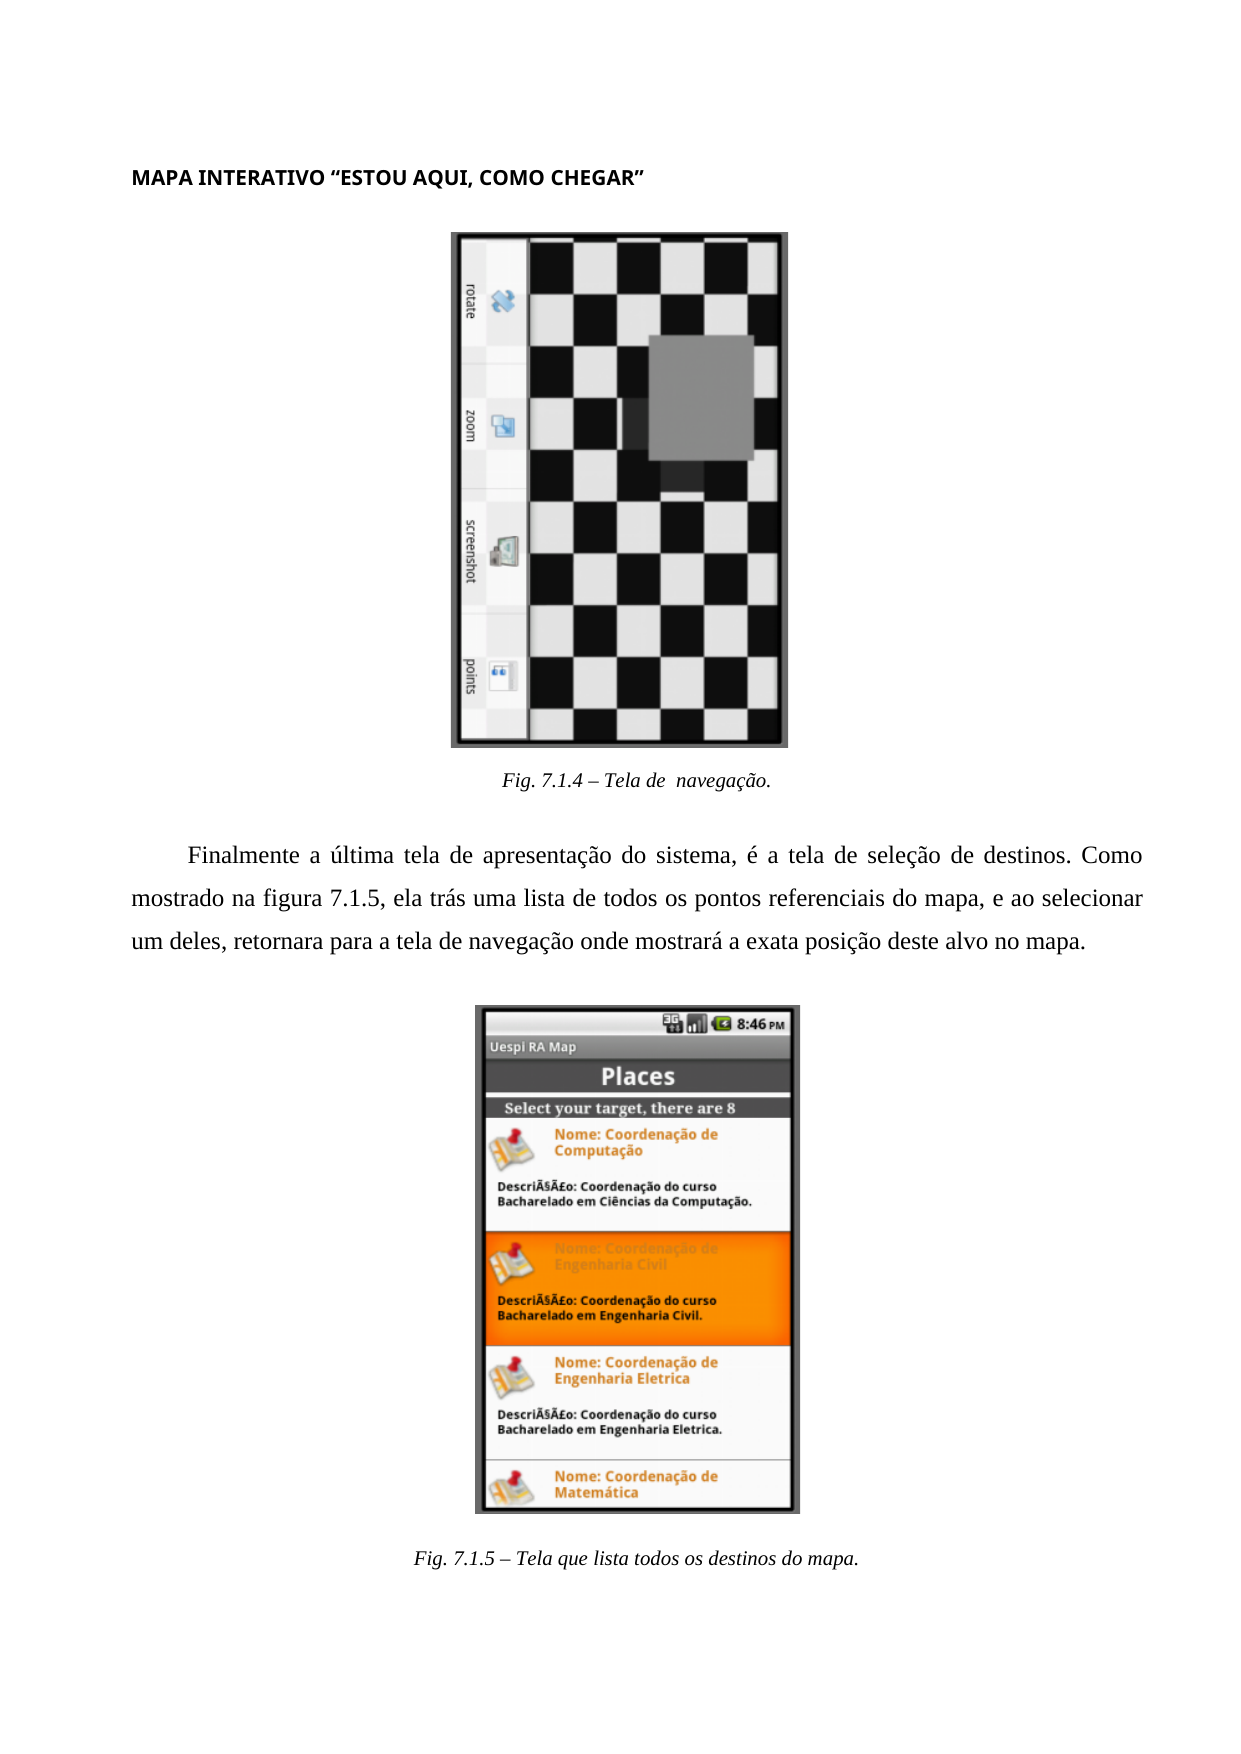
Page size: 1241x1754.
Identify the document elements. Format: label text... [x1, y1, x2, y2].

text Finalmente a última tela de apresentação do sistema, é a tela de seleção de destinos. Como mostrado na figura 7.1.5, ela trás uma lista de todos os pontos referenciais do mapa, e ao selecionar um deles, retornara para a tela de navegação onde mostrará a exata posição deste alvo no mapa. [131, 840, 1144, 955]
text Fig. 7.1.4 – Tela de navegação. [131, 768, 1144, 792]
text Fig. 7.1.5 – Tela que lista todos os destinos do mapa. [131, 1546, 1144, 1570]
